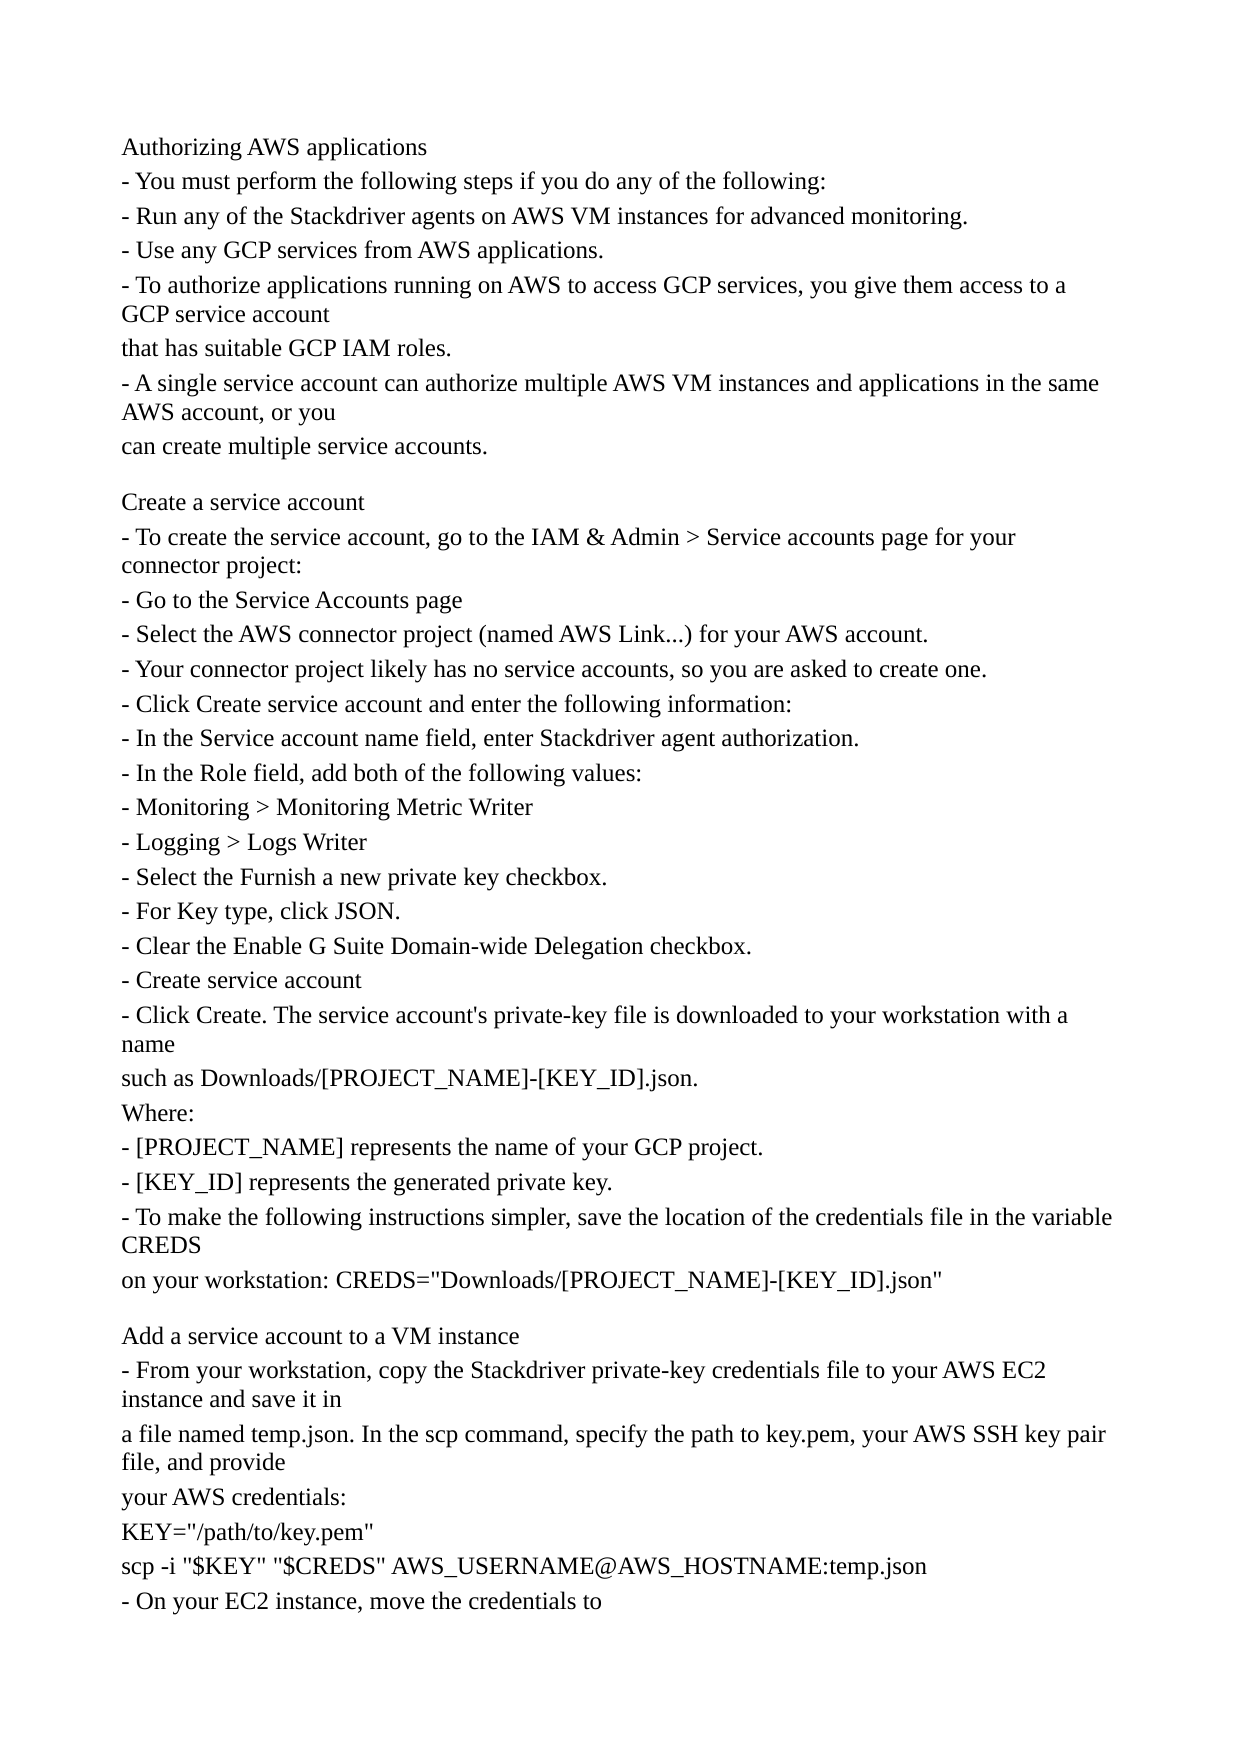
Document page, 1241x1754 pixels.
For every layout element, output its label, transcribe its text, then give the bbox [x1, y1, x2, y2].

table_header - Use any GCP services from AWS applications. [118, 233, 620, 267]
table_header - Click Create service account and enter the following information: [118, 686, 804, 720]
table_header - Go to the Service Accounts page [118, 582, 477, 617]
table_header - Create service account [118, 963, 375, 997]
table_header a file named temp.json. In the scp command, specify the path to key.pem, your AWS SSH key pair file, and provide [118, 1416, 1122, 1479]
table_header Authorizing AWS applications [118, 129, 442, 163]
table_header [118, 1307, 136, 1318]
table_header - Select the Furnish a new private key checkbox. [118, 859, 621, 893]
table_header - [KEY_ID] represents the generated private key. [118, 1164, 626, 1199]
table_header - You must perform the following steps if you do any of the following: [118, 163, 837, 198]
table_header - From your workstation, copy the Stackdriver private-key credentials file to your AWS EC2 instance and save it in [118, 1353, 1122, 1416]
table_header that has suitable GCP IAM roles. [118, 330, 466, 365]
table_header - Logging > Logs Writer [118, 824, 381, 859]
table_header - Select the AWS connector project (named AWS Link...) for your AWS account. [118, 617, 943, 651]
table_header - Run any of the Stackdriver agents on AWS VM instances for advanced monitoring. [118, 198, 982, 232]
table_header [118, 474, 136, 484]
table_header Create a service account [118, 484, 378, 519]
table_header your AWS credentials: [118, 1479, 361, 1514]
table_header - Clear the Enable G Suite Domain-wide Delegation checkbox. [118, 928, 765, 962]
table_header on your workstation: CREDS="Downloads/[PROJECT_NAME]-[KEY_ID].json" [118, 1262, 956, 1297]
table_header Add a service account to a VM instance [118, 1318, 533, 1352]
table_header scp -i "$KEY" "$CREDS" AWS_USERNAME@AWS_HOSTNAME:temp.json [118, 1548, 943, 1583]
table_header - Your connector project likely has no service accounts, so you are asked to create one. [118, 651, 1004, 686]
table_header - On your EC2 instance, move the credentials to [118, 1583, 1122, 1617]
table_header - A single service account can authorize multiple AWS VM instances and applications in the same AWS account, or you [118, 365, 1122, 428]
table_header - To create the service account, go to the IAM & Admin > Service accounts page for your connector project: [118, 519, 1122, 582]
table_header can create multiple service accounts. [118, 428, 501, 463]
table_header - In the Service account name field, enter Stackdriver agent authorization. [118, 720, 871, 755]
table_header - To make the following instructions simpler, save the location of the credentials file in the variable CREDS [118, 1199, 1122, 1262]
table_header - In the Role field, add both of the following values: [118, 755, 654, 789]
table_header such as Downloads/[PROJECT_NAME]-[KEY_ID].json. [118, 1060, 712, 1095]
table_header - Monitoring > Monitoring Metric Writer [118, 790, 546, 824]
table_header - For Key type, click JSON. [118, 893, 415, 928]
table_header [118, 463, 136, 473]
table_header - To authorize applications running on AWS to access GCP services, you give them access to a GCP service account [118, 267, 1122, 330]
table_header [118, 1297, 136, 1307]
table_header [118, 118, 136, 129]
table_header - Click Create. The service account's private-key file is downloaded to your workstation with a name [118, 997, 1122, 1060]
table_header KEY="/path/to/key.pem" [118, 1514, 387, 1548]
table_header - [PROJECT_NAME] represents the name of your GCP project. [118, 1130, 777, 1164]
table_header Where: [118, 1095, 208, 1129]
